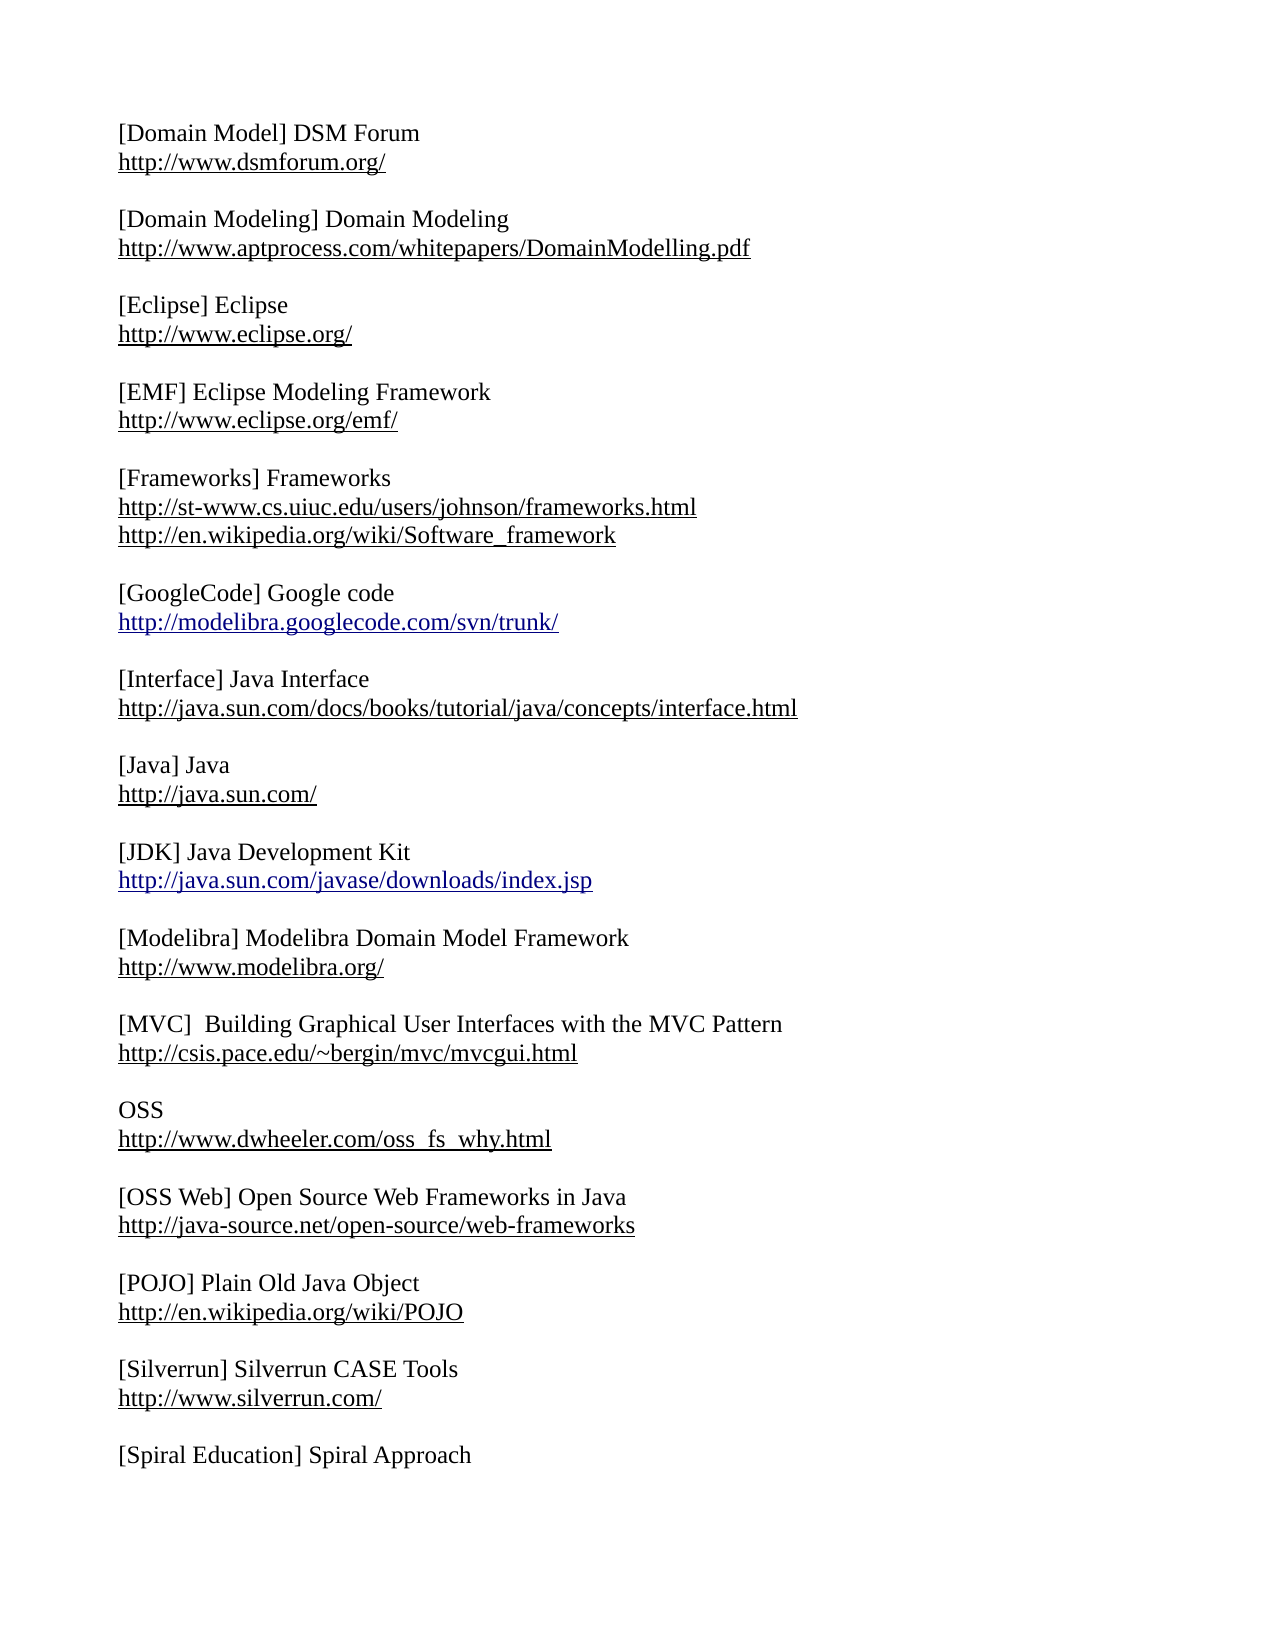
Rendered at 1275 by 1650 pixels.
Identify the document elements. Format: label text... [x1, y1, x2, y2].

text [Modelibra] Modelibra Domain Model Framework [118, 923, 1157, 952]
text http://www.aptprocess.com/whitepapers/DomainModelling.pdf [118, 233, 1157, 262]
text http://www.dsmforum.org/ [118, 147, 1157, 176]
text http://www.dwheeler.com/oss_fs_why.html [118, 1124, 1157, 1153]
text [Interface] Java Interface [118, 664, 1157, 693]
text http://java.sun.com/javase/downloads/index.jsp [118, 866, 1157, 894]
text [Frameworks] Frameworks [118, 463, 1157, 492]
text http://csis.pace.edu/~bergin/mvc/mvcgui.html [118, 1038, 1157, 1067]
text http://java.sun.com/docs/books/tutorial/java/concepts/interface.html [118, 693, 1157, 722]
text [OSS Web] Open Source Web Frameworks in Java [118, 1182, 1157, 1211]
text http://java.sun.com/ [118, 779, 1157, 808]
text [MVC] Building Graphical User Interfaces with the MVC Pattern [118, 1009, 1157, 1038]
text http://java-source.net/open-source/web-frameworks [118, 1211, 1157, 1239]
text OSS [118, 1096, 1157, 1124]
text [JDK] Java Development Kit [118, 837, 1157, 866]
text [Spiral Education] Spiral Approach [118, 1441, 1157, 1469]
text [POJO] Plain Old Java Object [118, 1268, 1157, 1297]
text http://www.silverrun.com/ [118, 1383, 1157, 1412]
text [EMF] Eclipse Modeling Framework [118, 377, 1157, 406]
text http://www.eclipse.org/emf/ [118, 406, 1157, 434]
text [GoogleCode] Google code [118, 578, 1157, 607]
text http://modelibra.googlecode.com/svn/trunk/ [118, 607, 1157, 636]
text http://st-www.cs.uiuc.edu/users/johnson/frameworks.html [118, 492, 1157, 521]
text http://en.wikipedia.org/wiki/Software_framework [118, 521, 1157, 549]
text [Domain Modeling] Domain Modeling [118, 204, 1157, 233]
text [Eclipse] Eclipse [118, 291, 1157, 319]
text http://www.eclipse.org/ [118, 319, 1157, 348]
text [Silverrun] Silverrun CASE Tools [118, 1354, 1157, 1383]
text [Domain Model] DSM Forum [118, 118, 1157, 147]
text http://en.wikipedia.org/wiki/POJO [118, 1297, 1157, 1326]
text [Java] Java [118, 751, 1157, 779]
text http://www.modelibra.org/ [118, 952, 1157, 981]
